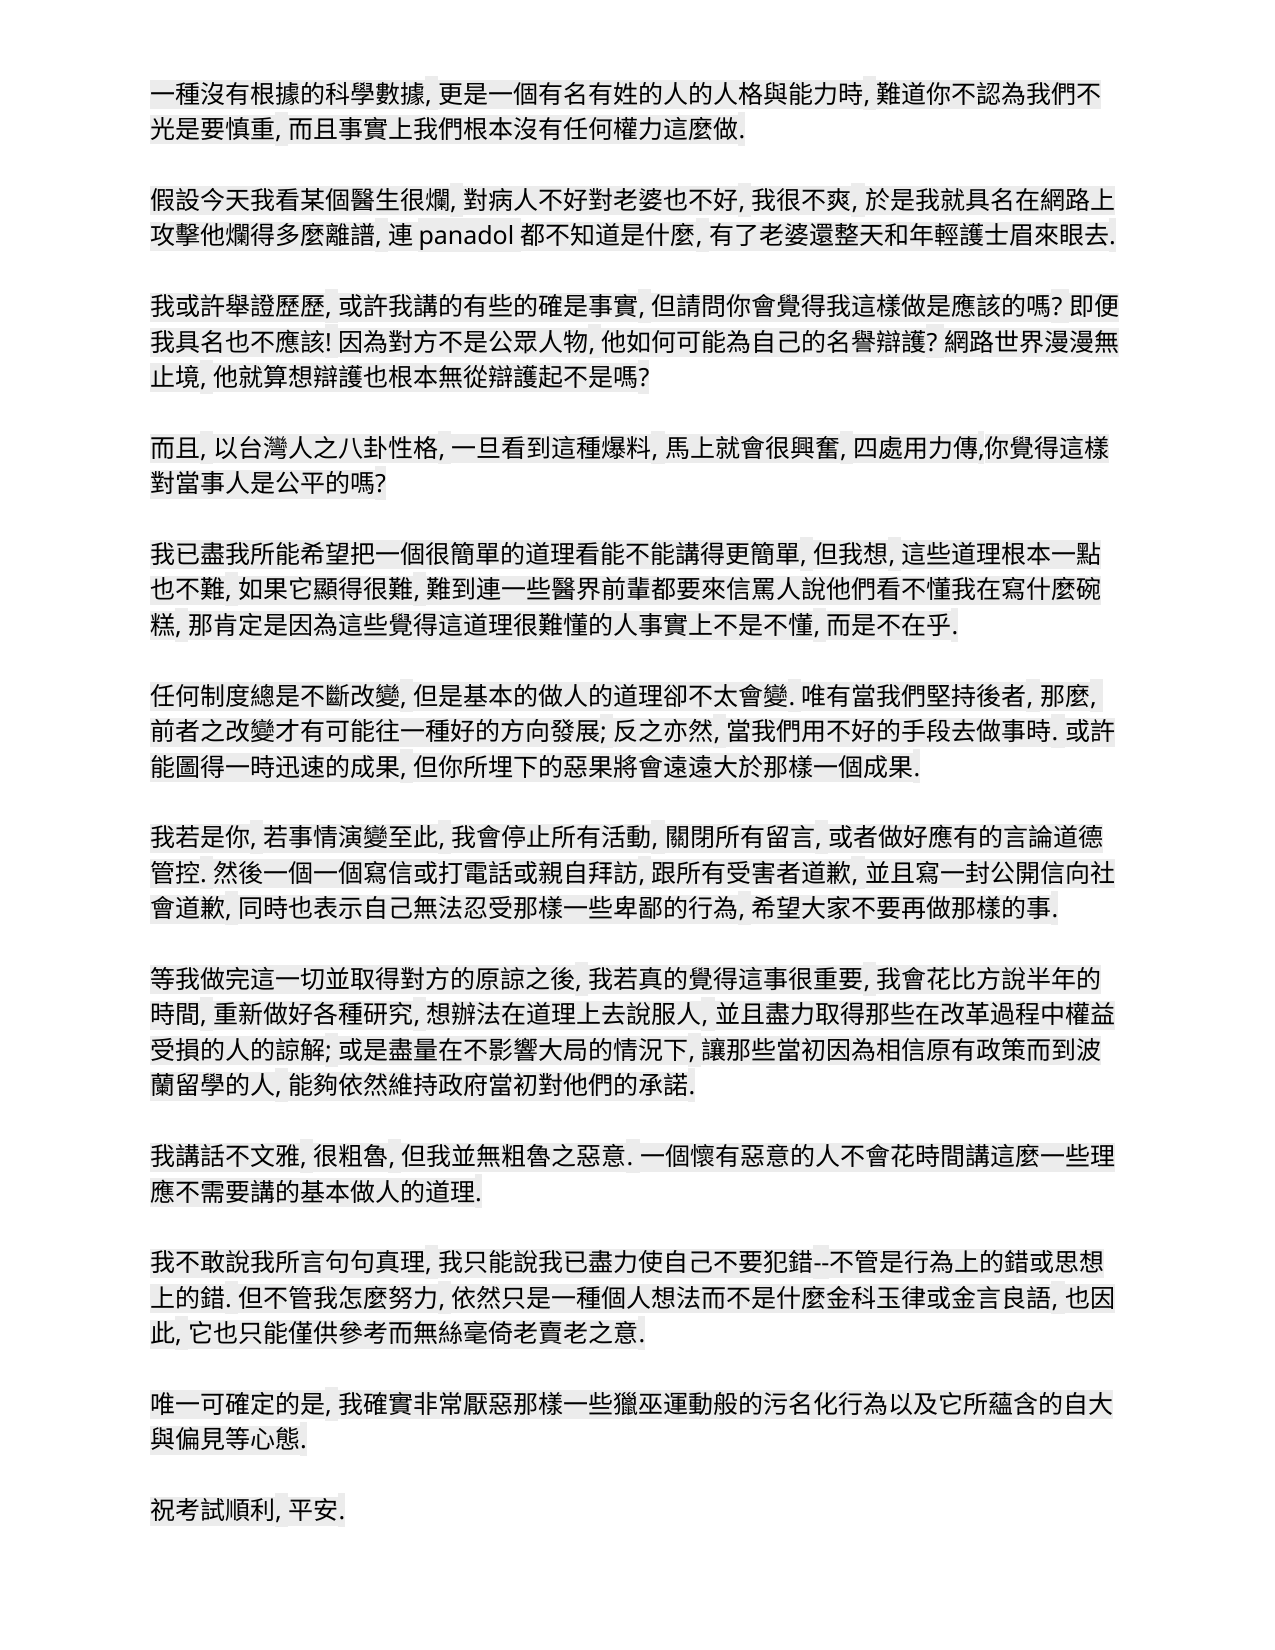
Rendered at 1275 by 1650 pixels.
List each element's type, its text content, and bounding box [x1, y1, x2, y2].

text 而且, 你也不能只關心是否合法, 合法的事很多都是不對的或不道德的. 比方說你去門診就醫, 遇到一個心不在焉的醫師和一個凶巴巴的護士在打情罵俏, 他們並無非法之舉, 但你覺得光是合法就夠了嗎? 更何況你們的作為是否真的合法還很難說. 我舉個例, 約十年前, 我看到英國某個學術網站上有個論壇, 有一位學者質疑另一位學者的學術能力, 但他的質疑卻無根據, 他並不是針對某個問題來討論, 而是在言語中顯露輕衊之意. 對方要求該網站應該把這樣一種帶有羞辱性質的留言給刪除, 網站回信說該言論與我們無關. 於是這位物理學者就一狀告到法院, 結果勝訴, 判決該網站應賠償巨款並公開道歉. 我再舉個例, 我在劍橋唸書時, 系上網站會把學生姓名及研究題目等資訊給貼出來, 但他們貼出之前都會一一詢問學生是否同意這麼做, 他們不會說 "啊你就是我們的學生啊, 這是一種事實啊, 為什麼我不能把事實給公告出來?" 當然很多學校或醫院可能都不必經過當事人同意就給貼出來, 這麼做很可能合法, 但合法的事卻不一定合理, 更不一定合乎道德, 至於是否合乎細膩的美感就更不用說了. 誰在哪個醫院工作雖是事實, 或是誰考了幾分雖是事實, 但當事人依然有權力決定這些事實該何時何地呈現以及以什麼樣的方式來呈現. 比方說, 我知道跟我同一屆一同受訓的某位醫師, 專科醫師考試考了四次, 這是事實, 網路上或衛生單位資料庫也肯定都查得到. 如果今天我突然覺得大家要跟我一樣優秀才行, 唯有跟我一樣考第一次就過關的專科醫師才是真正有實力的醫師, 於是發起一個運動說以後應該規定考三次不過就必須重新受訓三年. 然後, 我不去講述我對於這個主張的道理, 反倒把箭頭指向一個個有名有姓的人, 公布他們考了多少次的各種事實, 或甚至呼籲大家盡量匿名爆料這類考三四次才過關的爛醫生在醫院的爛表現! 我若這麼做, 並且聲稱自己這樣做是為了維護台灣專科醫師醫療品質, 是為了愛, 為了公義, 不知道你聽了會做何感想? 況且, 在波蘭醫師這件事的無數毫無分寸的匿名發言, 恐怕才是重點. 比方說你在給黃院長的信件中引述了一段匿名留言, 自稱是個護士, 自稱曾經跟某位有名有姓的波蘭醫師在急診工作, 然後把他講得跟白癡沒兩樣. 當你看到這樣一種極度卑鄙的留言不但不生氣, 反倒還引用在信件裏頭給大家看,雖然在給黃院長的信件中, 你把被抹黑者的姓名給塗掉, 但問題是, 今天如果那個被抹黑的人就是你, 我若如此引用一個匿名者極盡荒唐的言論四處流傳, 即便我有時把你的名字給打上馬賽克, 你心裏做何感想? 難道你不會覺得很荒唐? 為什麼會有人這樣引用一種完全不知道來源完全無法判別真偽的資料來呈現一種觀點? 如果今天這樣一個黑資料只是一種可笑的科學證據, 別人頂多覺得你研究能力有問題, 怎麼會有人引用毫無根據的資料來說明一種觀點? 可是, 當它不光只是一種沒有根據的科學數據, 更是一個有名有姓的人的人格與能力時, 難道你不認為我們不光是要慎重, 而且事實上我們根本沒有任何權力這麼做. 假設今天我看某個醫生很爛, 對病人不好對老婆也不好, 我很不爽, 於是我就具名在網路上攻擊他爛得多麼離譜, 連panadol 都不知道是什麼, 有了老婆還整天和年輕護士眉來眼去. 我或許舉證歷歷, 或許我講的有些的確是事實, 但請問你會覺得我這樣做是應該的嗎? 即便我具名也不應該! 因為對方不是公眾人物, 他如何可能為自己的名譽辯護? 網路世界漫漫無止境, 他就算想辯護也根本無從辯護起不是嗎? 而且, 以台灣人之八卦性格, 一旦看到這種爆料, 馬上就會很興奮, 四處用力傳,你覺得這樣對當事人是公平的嗎? 我已盡我所能希望把一個很簡單的道理看能不能講得更簡單, 但我想, 這些道理根本一點也不難, 如果它顯得很難, 難到連一些醫界前輩都要來信罵人說他們看不懂我在寫什麼碗糕, 那肯定是因為這些覺得這道理很難懂的人事實上不是不懂, 而是不在乎. 任何制度總是不斷改變, 但是基本的做人的道理卻不太會變. 唯有當我們堅持後者, 那麼, 前者之改變才有可能往一種好的方向發展; 反之亦然, 當我們用不好的手段去做事時. 或許能圖得一時迅速的成果, 但你所埋下的惡果將會遠遠大於那樣一個成果. 我若是你, 若事情演變至此, 我會停止所有活動, 關閉所有留言, 或者做好應有的言論道德管控. 然後一個一個寫信或打電話或親自拜訪, 跟所有受害者道歉, 並且寫一封公開信向社會道歉, 同時也表示自己無法忍受那樣一些卑鄙的行為, 希望大家不要再做那樣的事. 等我做完這一切並取得對方的原諒之後, 我若真的覺得這事很重要, 我會花比方說半年的時間, 重新做好各種研究, 想辦法在道理上去說服人, 並且盡力取得那些在改革過程中權益受損的人的諒解; 或是盡量在不影響大局的情況下, 讓那些當初因為相信原有政策而到波蘭留學的人, 能夠依然維持政府當初對他們的承諾. 我講話不文雅, 很粗魯, 但我並無粗魯之惡意. 一個懷有惡意的人不會花時間講這麼一些理應不需要講的基本做人的道理. 我不敢說我所言句句真理, 我只能說我已盡力使自己不要犯錯--不管是行為上的錯或思想上的錯. 但不管我怎麼努力, 依然只是一種個人想法而不是什麼金科玉律或金言良語, 也因此, 它也只能僅供參考而無絲毫倚老賣老之意. 唯一可確定的是, 我確實非常厭惡那樣一些獵巫運動般的污名化行為以及它所蘊含的自大與偏見等心態. 祝考試順利, 平安. 學長 陳真 ============== 在個人層次上，我不會懷疑你或你們一些同學的基本用心之良善，否則我也不會想多費唇舌了。但有句話說，「善意有時恰恰是通往地獄之路。」個人的良好動機，並不必然會導向一個善的結果，更不表示集體行動的良善。除了好的動機，我們還需要一點點理性能力，更需要一種良好的體會能力，體會那些一時很難訴諸語言的東西。 [150, 75, 1125, 1562]
